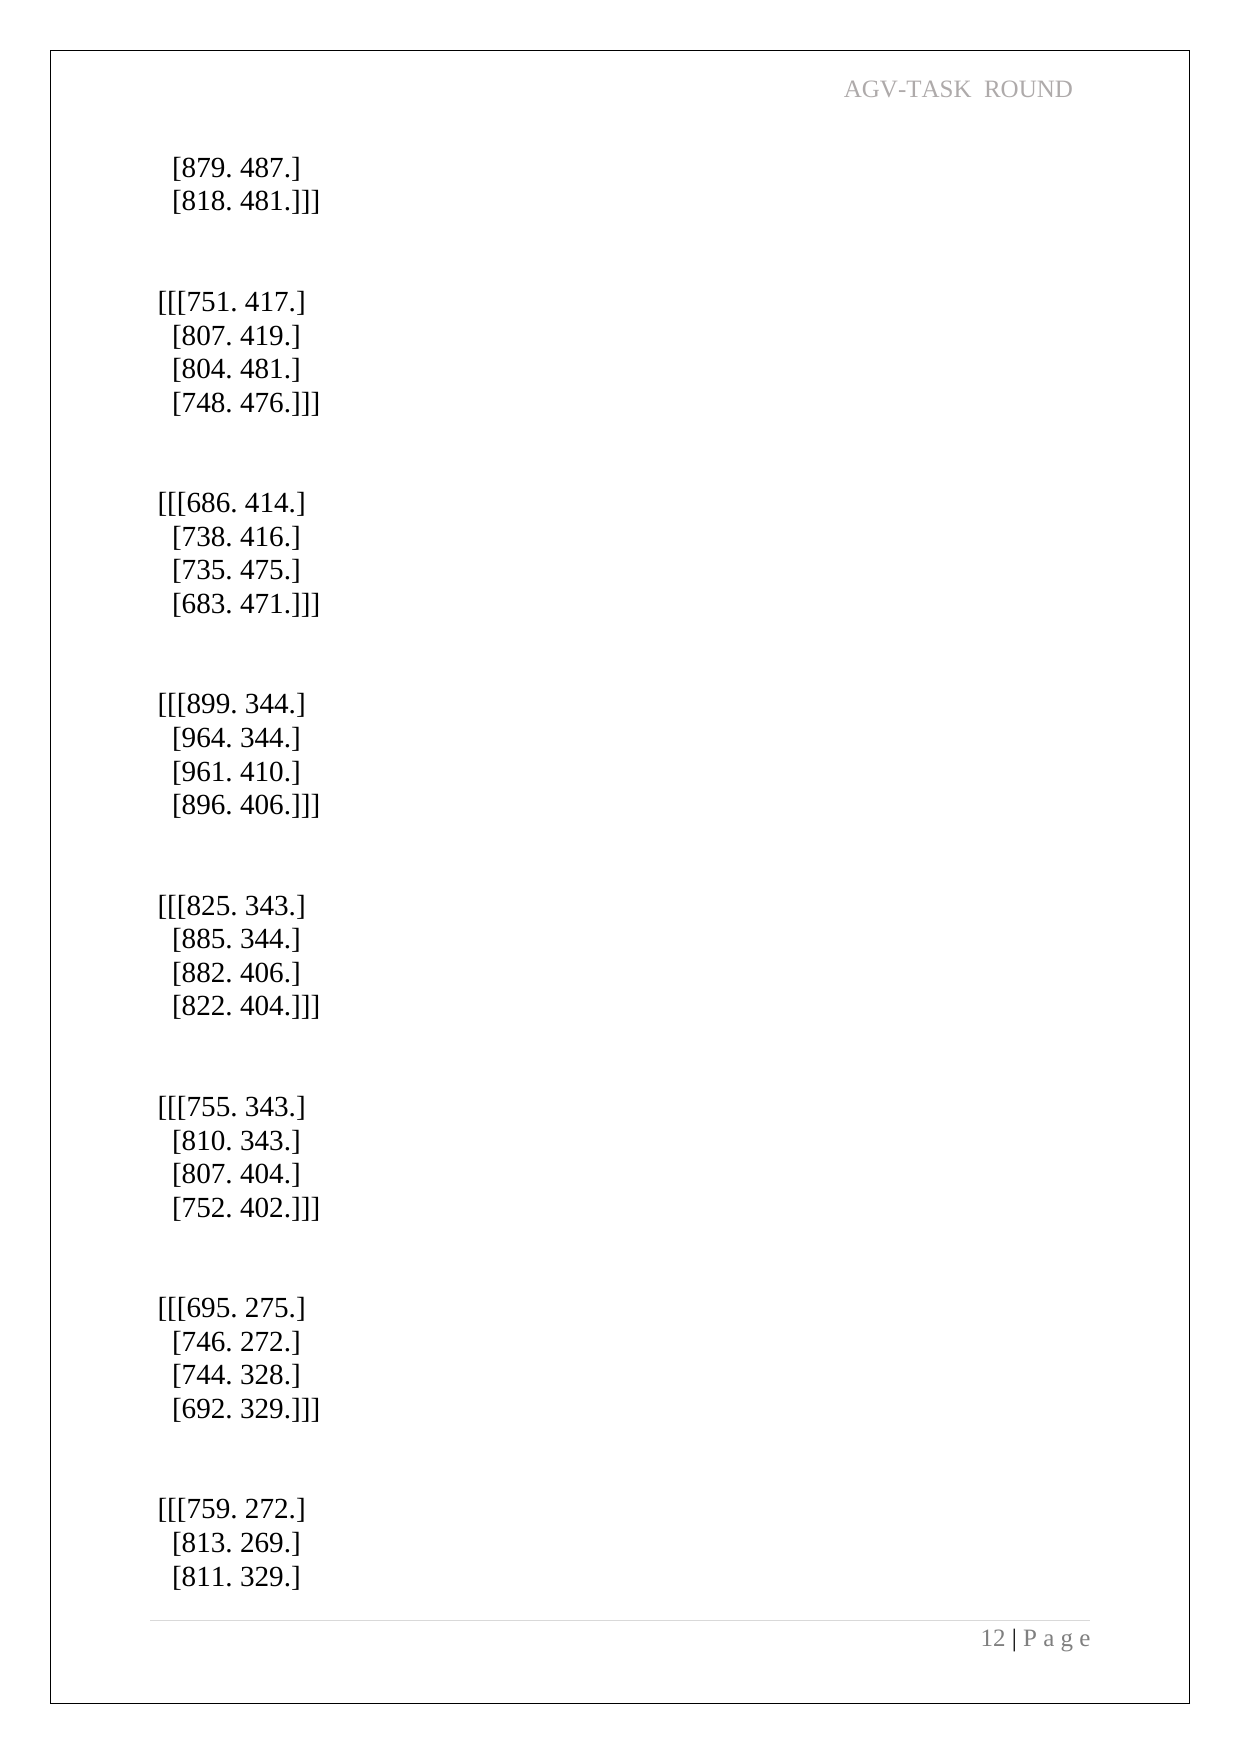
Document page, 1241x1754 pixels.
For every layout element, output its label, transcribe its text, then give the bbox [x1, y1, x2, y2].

text [822. 404.]]] [150, 988, 1090, 1022]
text [735. 475.] [150, 552, 1090, 586]
text [964. 344.] [150, 720, 1090, 754]
text [748. 476.]]] [150, 385, 1090, 418]
text [746. 272.] [150, 1324, 1090, 1357]
text [879. 487.] [150, 150, 1090, 183]
text [807. 404.] [150, 1156, 1090, 1190]
text [[[755. 343.] [150, 1089, 1090, 1123]
text [[[695. 275.] [150, 1290, 1090, 1324]
text [744. 328.] [150, 1357, 1090, 1391]
text [882. 406.] [150, 955, 1090, 988]
text [[[825. 343.] [150, 888, 1090, 921]
text [818. 481.]]] [150, 183, 1090, 217]
text [683. 471.]]] [150, 586, 1090, 619]
text [896. 406.]]] [150, 787, 1090, 821]
text [810. 343.] [150, 1123, 1090, 1156]
text [738. 416.] [150, 519, 1090, 552]
text [804. 481.] [150, 351, 1090, 385]
text [[[899. 344.] [150, 687, 1090, 720]
text [[[751. 417.] [150, 284, 1090, 318]
text [[[686. 414.] [150, 485, 1090, 519]
text [692. 329.]]] [150, 1391, 1090, 1424]
text [813. 269.] [150, 1525, 1090, 1559]
text [885. 344.] [150, 921, 1090, 955]
text [961. 410.] [150, 754, 1090, 787]
text [752. 402.]]] [150, 1190, 1090, 1223]
text [[[759. 272.] [150, 1492, 1090, 1525]
text [807. 419.] [150, 318, 1090, 351]
text [811. 329.] [150, 1559, 1090, 1592]
